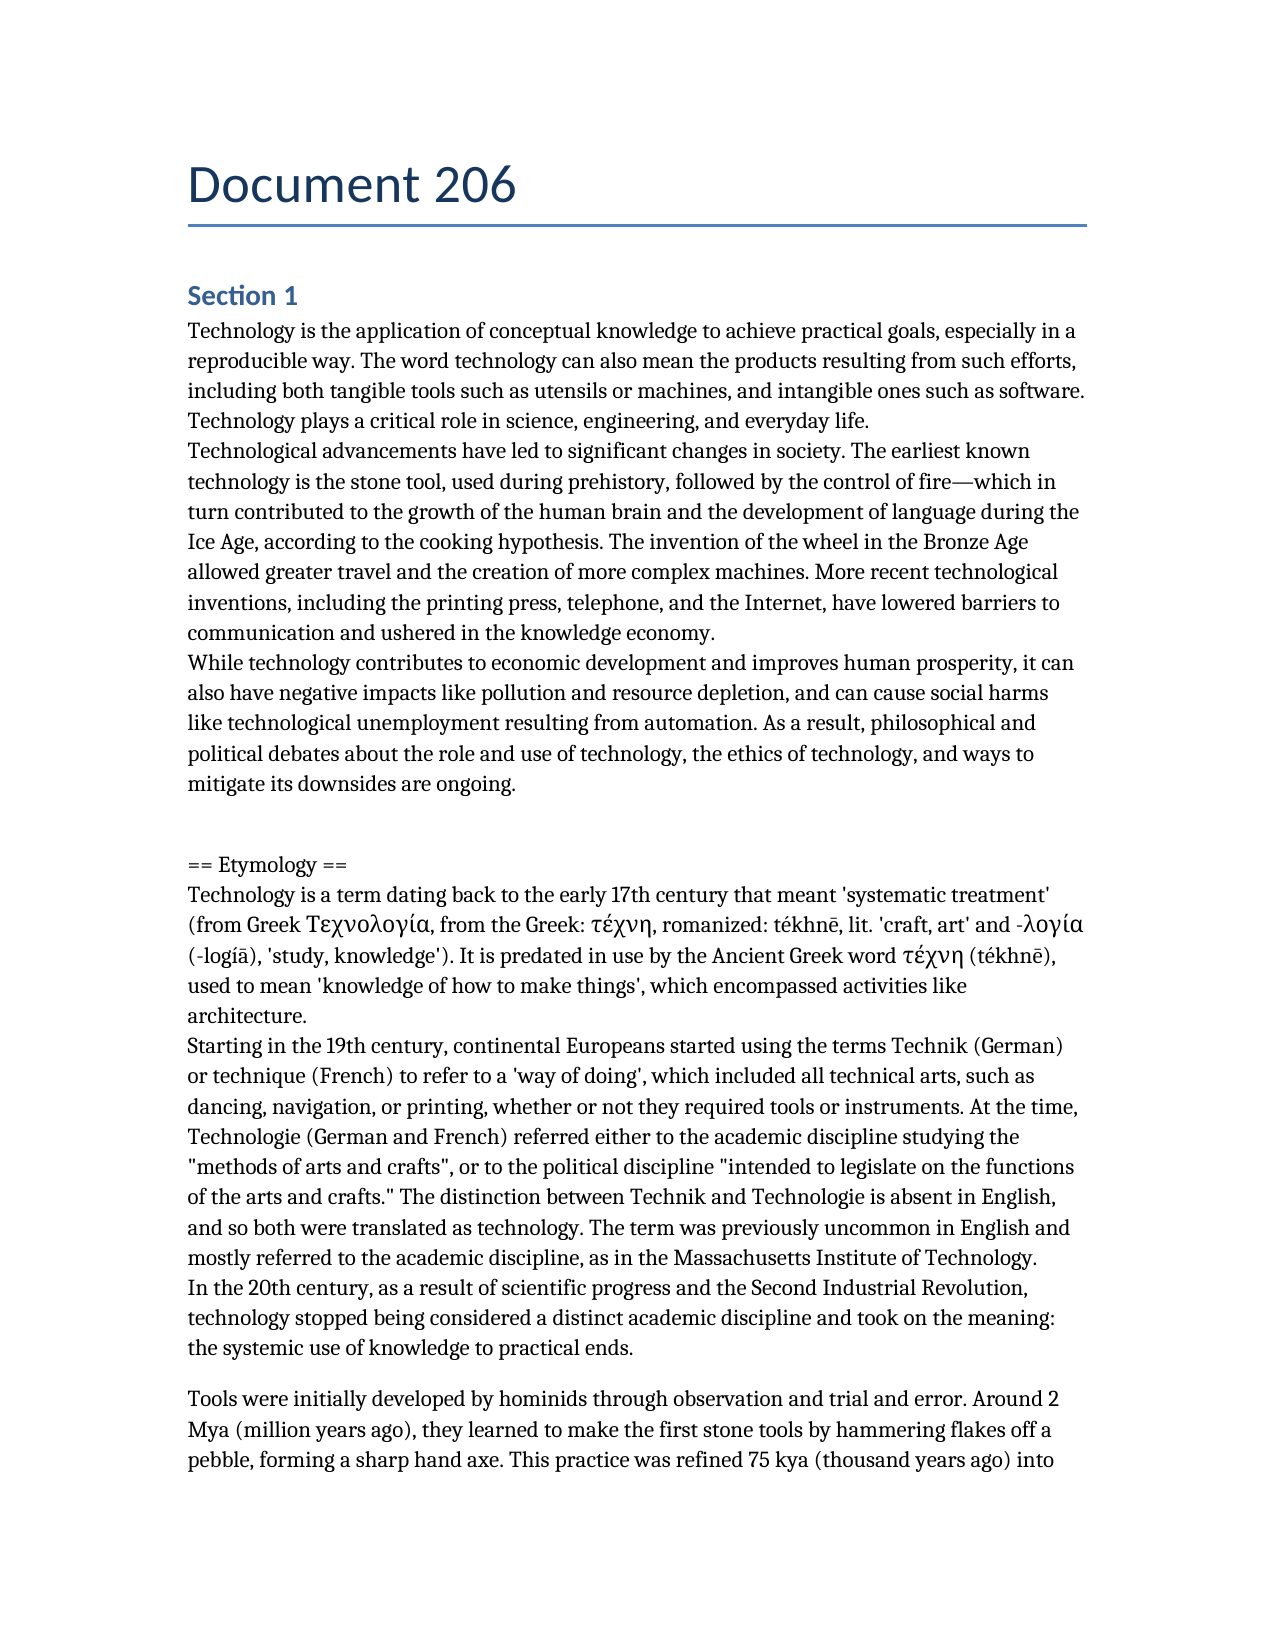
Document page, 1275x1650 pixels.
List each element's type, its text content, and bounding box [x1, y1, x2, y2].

subtitle Section 1 [187, 277, 1087, 312]
text == Etymology == Technology is a term dating back to the early 17th century that meant 'systematic treatment' (from Greek Τεχνολογία, from the Greek: τέχνη, romanized: tékhnē, lit. 'craft, art' and -λογία (-logíā), 'study, knowledge'). It is predated in use by the Ancient Greek word τέχνη (tékhnē), used to mean 'knowledge of how to make things', which encompassed activities like architecture. Starting in the 19th century, continental Europeans started using the terms Technik (German) or technique (French) to refer to a 'way of doing', which included all technical arts, such as dancing, navigation, or printing, whether or not they required tools or instruments. At the time, Technologie (German and French) referred either to the academic discipline studying the "methods of arts and crafts", or to the political discipline "intended to legislate on the functions of the arts and crafts." The distinction between Technik and Technologie is absent in English, and so both were translated as technology. The term was previously uncommon in English and mostly referred to the academic discipline, as in the Massachusetts Institute of Technology. In the 20th century, as a result of scientific progress and the Second Industrial Revolution, technology stopped being considered a distinct academic discipline and took on the meaning: the systemic use of knowledge to practical ends. [187, 822, 1087, 1362]
text Technology is the application of conceptual knowledge to achieve practical goals, especially in a reproducible way. The word technology can also mean the products resulting from such efforts, including both tangible tools such as utensils or machines, and intangible ones such as software. Technology plays a critical role in science, engineering, and everyday life. Technological advancements have led to significant changes in society. The earliest known technology is the stone tool, used during prehistory, followed by the control of fire—which in turn contributed to the growth of the human brain and the development of language during the Ice Age, according to the cooking hypothesis. The invention of the wheel in the Bronze Age allowed greater travel and the creation of more complex machines. More recent technological inventions, including the printing press, telephone, and the Internet, have lowered barriers to communication and ushered in the knowledge economy. While technology contributes to economic development and improves human prosperity, it can also have negative impacts like pollution and resource depletion, and can cause social harms like technological unemployment resulting from automation. As a result, philosophical and political debates about the role and use of technology, the ethics of technology, and ways to mitigate its downsides are ongoing. [187, 317, 1087, 797]
text Tools were initially developed by hominids through observation and trial and error. Around 2 Mya (million years ago), they learned to make the first stone tools by hammering flakes off a pebble, forming a sharp hand axe. This practice was refined 75 kya (thousand years ago) into [187, 1386, 1087, 1473]
title Document 206 [187, 150, 1087, 227]
